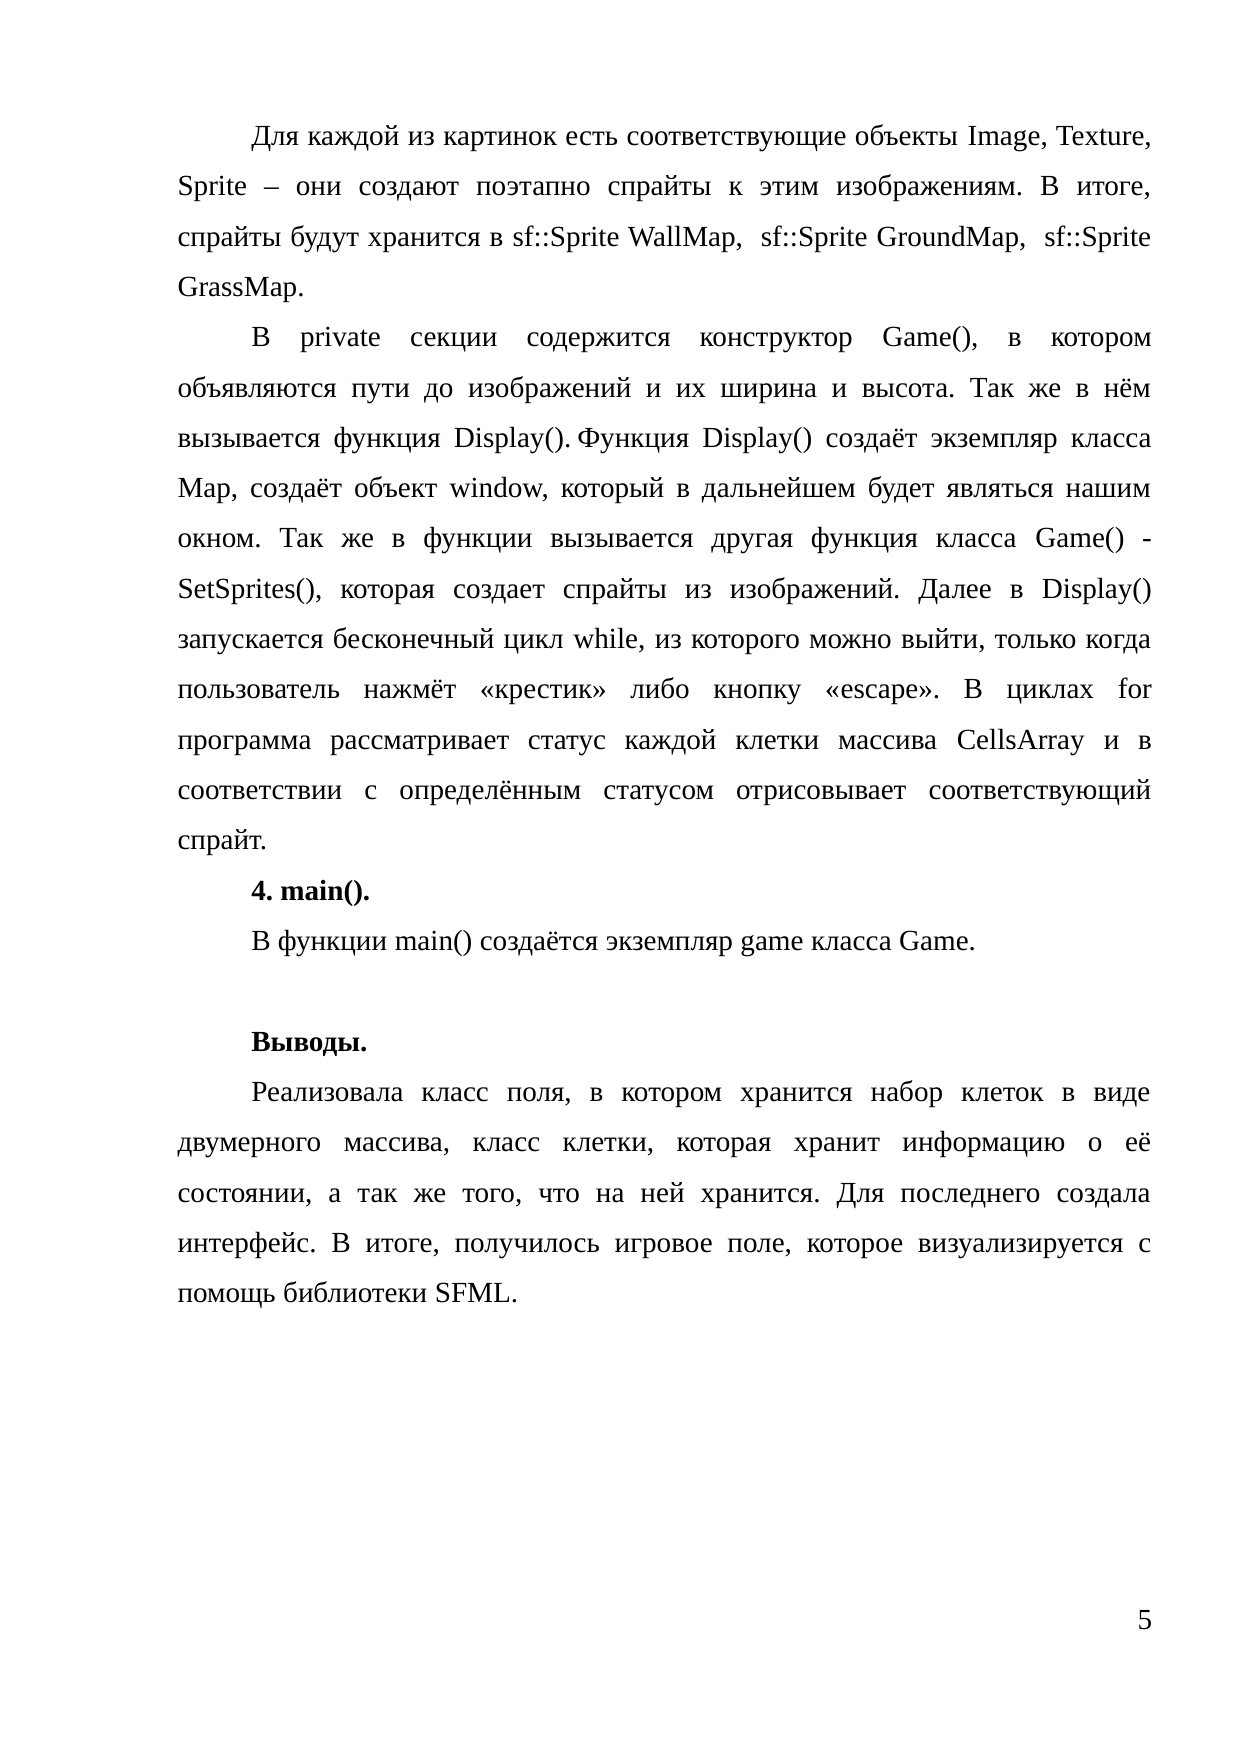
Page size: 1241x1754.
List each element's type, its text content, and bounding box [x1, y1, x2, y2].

subtitle Выводы. [177, 1024, 1152, 1057]
text Для каждой из картинок есть соответствующие объекты Image, Texture, Sprite – они создают поэтапно спрайты к этим изображениям. В итоге, спрайты будут хранится в sf::Sprite WallMap, sf::Sprite GroundMap, sf::Sprite GrassMap. [177, 118, 1152, 303]
text Реализовала класс поля, в котором хранится набор клеток в виде двумерного массива, класс клетки, которая хранит информацию о её состоянии, а так же того, что на ней хранится. Для последнего создала интерфейс. В итоге, получилось игровое поле, которое визуализируется с помощь библиотеки SFML. [177, 1074, 1152, 1309]
text В функции main() создаётся экземпляр game класса Game. [177, 923, 1152, 957]
text 4. main(). [177, 873, 1152, 906]
text В private секции содержится конструктор Game(), в котором объявляются пути до изображений и их ширина и высота. Так же в нём вызывается функция Display(). Функция Display() создаёт экземпляр класса Map, создаёт объект window, который в дальнейшем будет являться нашим окном. Так же в функции вызывается другая функция класса Game() - SetSprites(), которая создает спрайты из изображений. Далее в Display() запускается бесконечный цикл while, из которого можно выйти, только когда пользователь нажмёт «крестик» либо кнопку «escape». В циклах for программа рассматривает статус каждой клетки массива CellsArray и в соответствии с определённым статусом отрисовывает соответствующий спрайт. [177, 319, 1152, 856]
